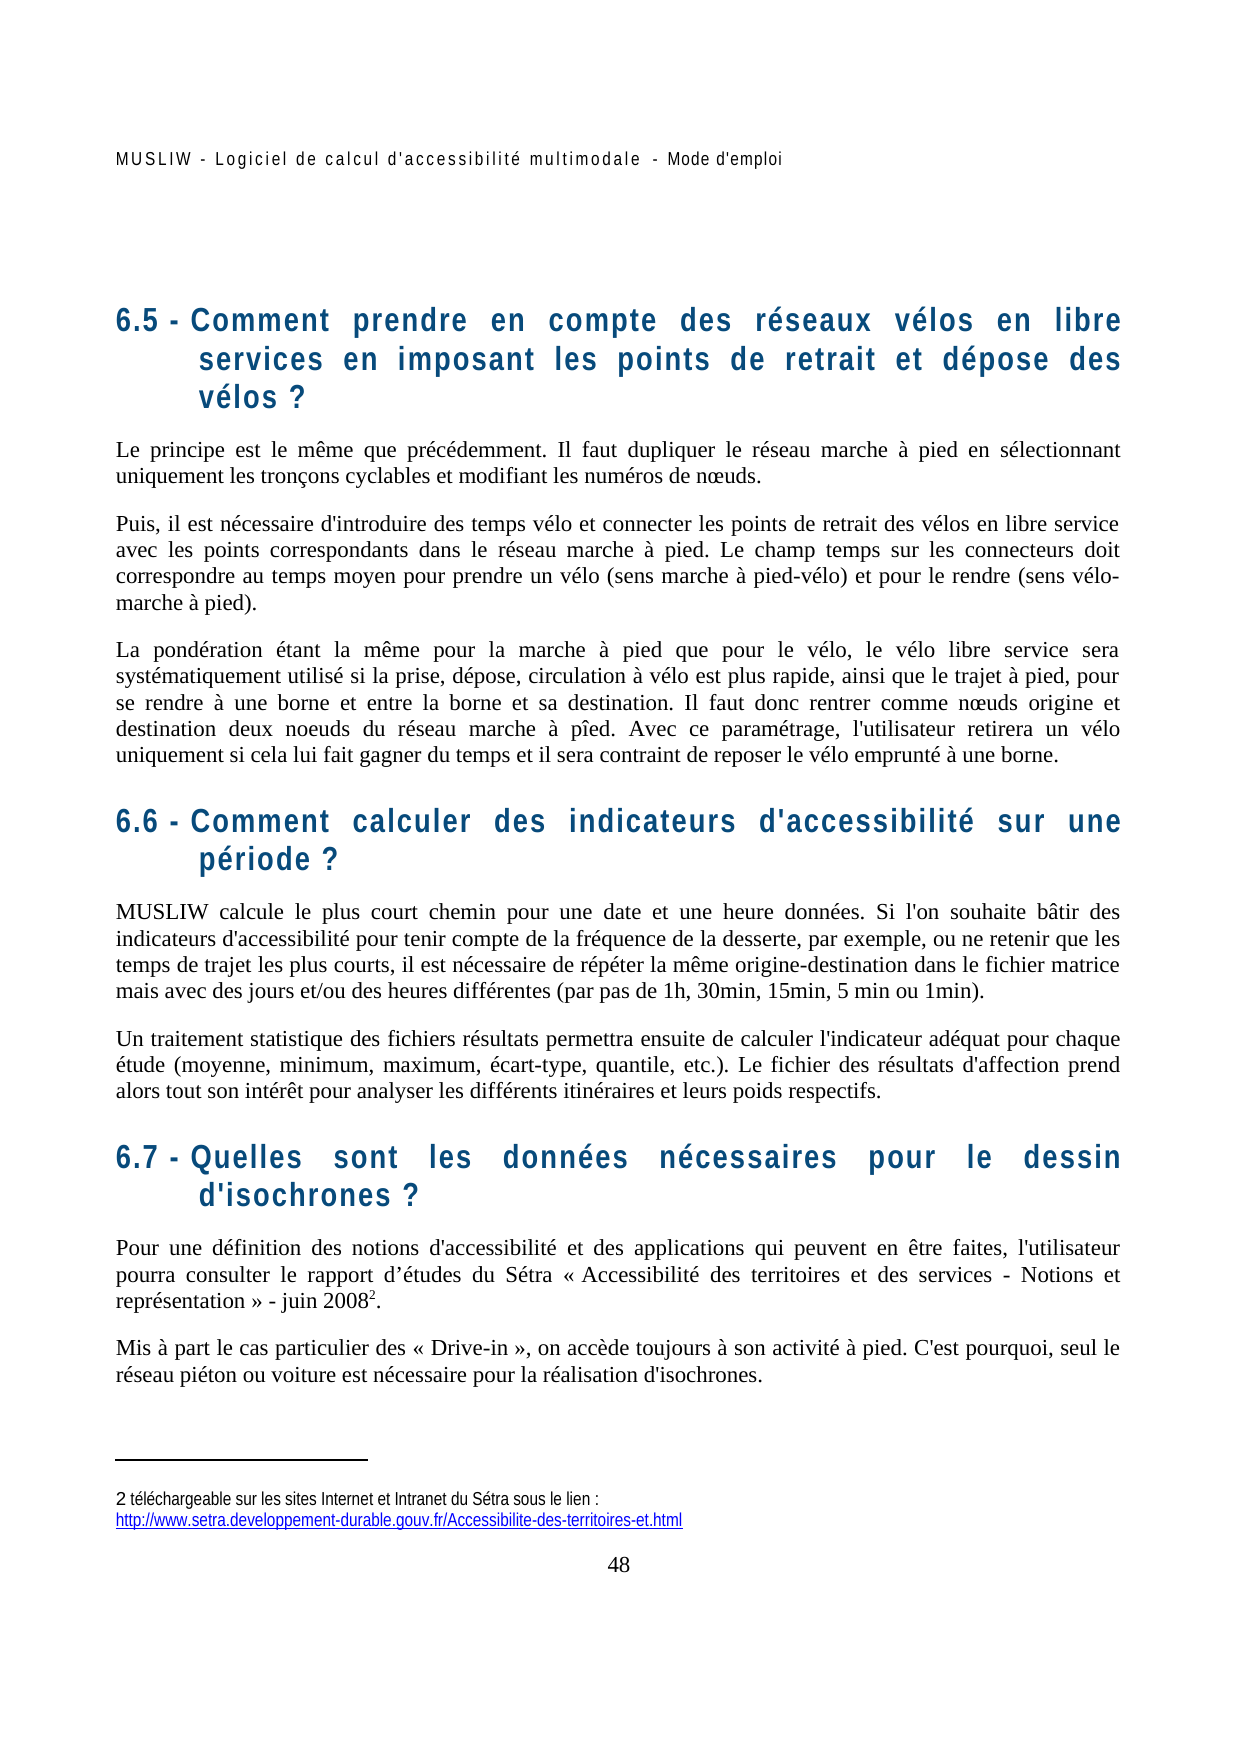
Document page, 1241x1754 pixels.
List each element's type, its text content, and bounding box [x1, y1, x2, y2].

text téléchargeable sur les sites Internet et Intranet du Sétra sous le lien : http://www.setra.developpement-durable.gouv.fr/Accessibilite-des-territoires-et.html [116, 1487, 1122, 1531]
subtitle Comment calculer des indicateurs d'accessibilité sur une période ? [116, 801, 1122, 878]
text MUSLIW calcule le plus court chemin pour une date et une heure données. Si l'on souhaite bâtir des indicateurs d'accessibilité pour tenir compte de la fréquence de la desserte, par exemple, ou ne retenir que les temps de trajet les plus courts, il est nécessaire de répéter la même origine-destination dans le fichier matrice mais avec des jours et/ou des heures différentes (par pas de 1h, 30min, 15min, 5 min ou 1min). [116, 898, 1122, 1004]
text Le principe est le même que précédemment. Il faut dupliquer le réseau marche à pied en sélectionnant uniquement les tronçons cyclables et modifiant les numéros de nœuds. [116, 436, 1122, 489]
text Puis, il est nécessaire d'introduire des temps vélo et connecter les points de retrait des vélos en libre service avec les points correspondants dans le réseau marche à pied. Le champ temps sur les connecteurs doit correspondre au temps moyen pour prendre un vélo (sens marche à pied-vélo) et pour le rendre (sens vélo-marche à pied). [116, 510, 1122, 615]
text Pour une définition des notions d'accessibilité et des applications qui peuvent en être faites, l'utilisateur pourra consulter le rapport d’études du Sétra « Accessibilité des territoires et des services - Notions et représentation » - juin 2008. [116, 1234, 1122, 1313]
subtitle Quelles sont les données nécessaires pour le dessin d'isochrones ? [116, 1137, 1122, 1213]
text Mis à part le cas particulier des « Drive-in », on accède toujours à son activité à pied. C'est pourquoi, seul le réseau piéton ou voiture est nécessaire pour la réalisation d'isochrones. [116, 1334, 1122, 1387]
text Un traitement statistique des fichiers résultats permettra ensuite de calculer l'indicateur adéquat pour chaque étude (moyenne, minimum, maximum, écart-type, quantile, etc.). Le fichier des résultats d'affection prend alors tout son intérêt pour analyser les différents itinéraires et leurs poids respectifs. [116, 1025, 1122, 1104]
text La pondération étant la même pour la marche à pied que pour le vélo, le vélo libre service sera systématiquement utilisé si la prise, dépose, circulation à vélo est plus rapide, ainsi que le trajet à pied, pour se rendre à une borne et entre la borne et sa destination. Il faut donc rentrer comme nœuds origine et destination deux noeuds du réseau marche à pîed. Avec ce paramétrage, l'utilisateur retirera un vélo uniquement si cela lui fait gagner du temps et il sera contraint de reposer le vélo emprunté à une borne. [116, 636, 1122, 768]
subtitle Comment prendre en compte des réseaux vélos en libre services en imposant les points de retrait et dépose des vélos ? [116, 301, 1122, 415]
